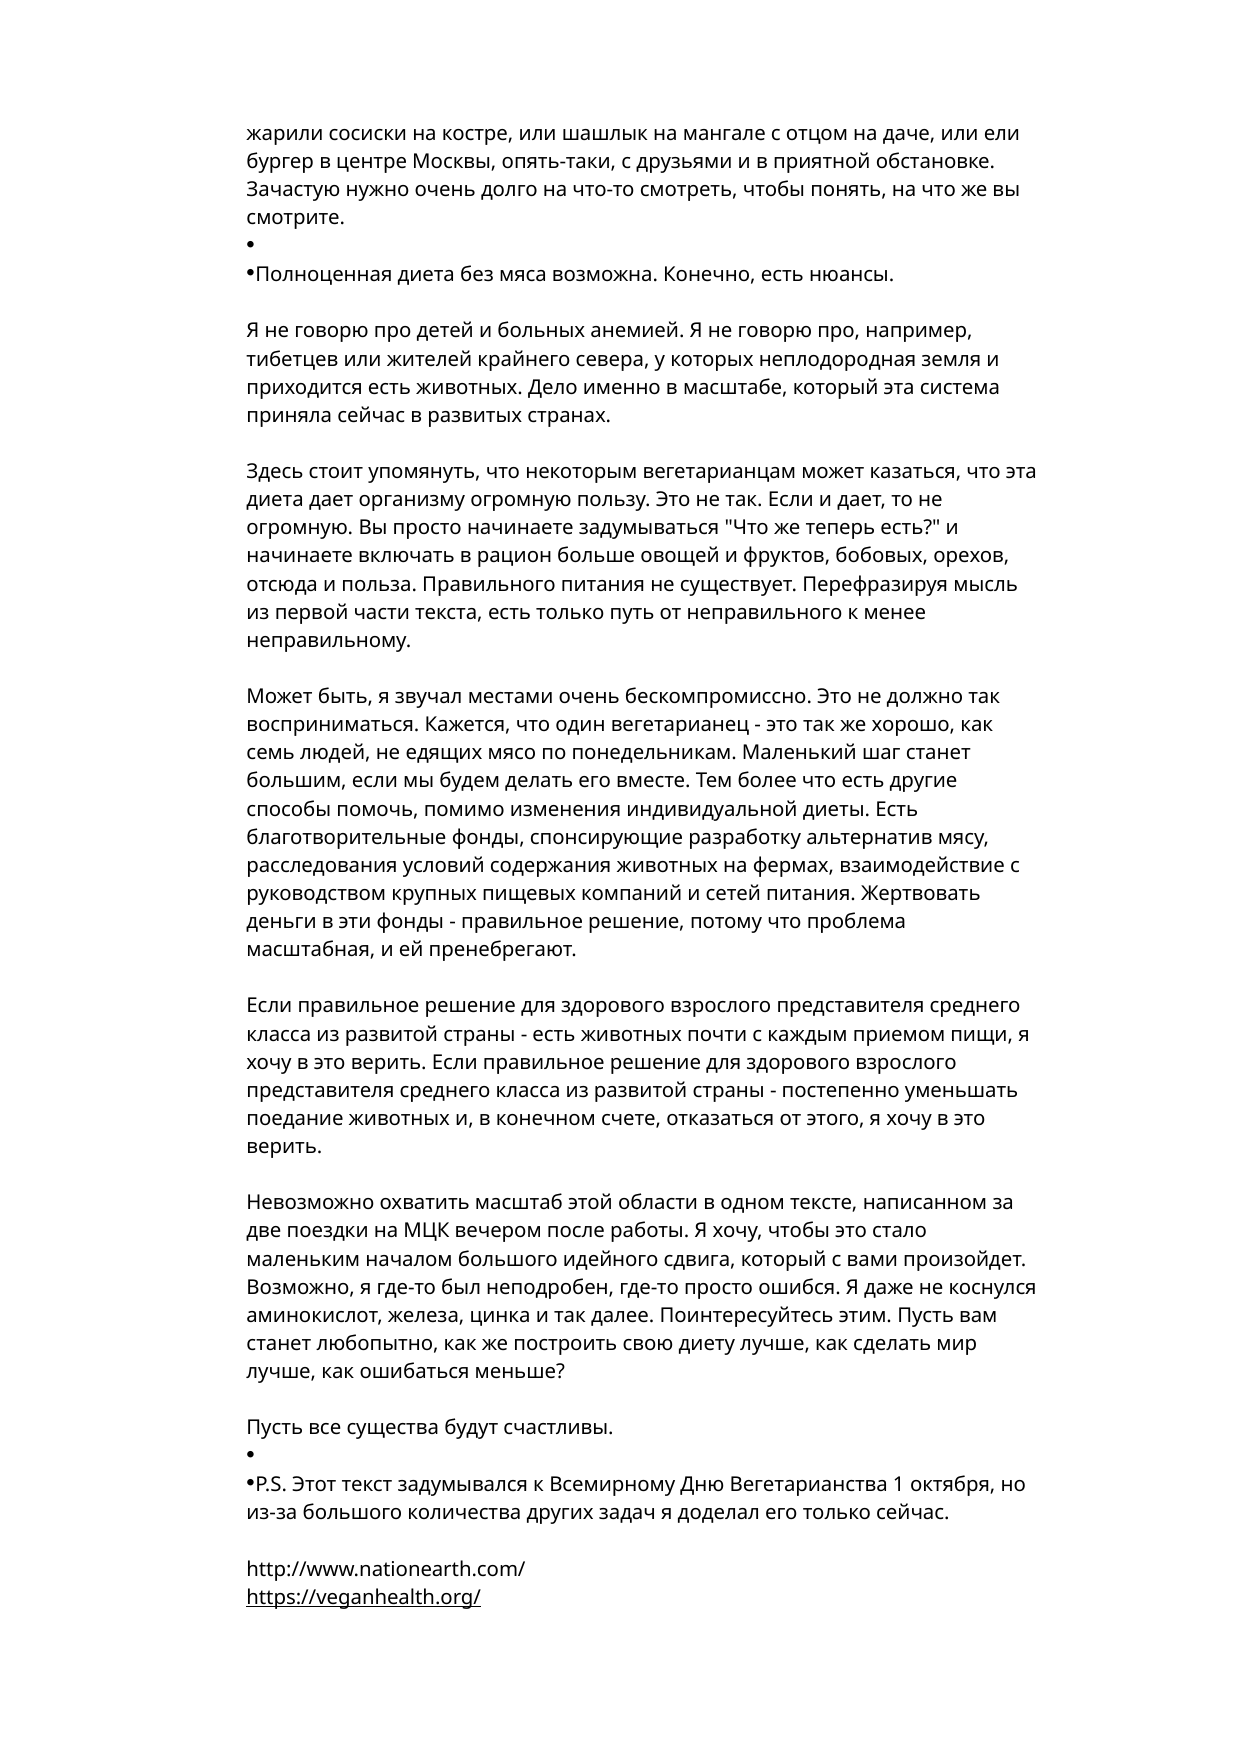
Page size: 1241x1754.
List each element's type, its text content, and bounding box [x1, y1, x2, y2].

list Полноценная диета без мяса возможна. Конечно, есть нюансы. Я не говорю про детей и больных анемией. Я не говорю про, например, тибетцев или жителей крайнего севера, у которых неплодородная земля и приходится есть животных. Дело именно в масштабе, который эта система приняла сейчас в развитых странах. Здесь стоит упомянуть, что некоторым вегетарианцам может казаться, что эта диета дает организму огромную пользу. Это не так. Если и дает, то не огромную. Вы просто начинаете задумываться "Что же теперь есть?" и начинаете включать в рацион больше овощей и фруктов, бобовых, орехов, отсюда и польза. Правильного питания не существует. Перефразируя мысль из первой части текста, есть только путь от неправильного к менее неправильному. Может быть, я звучал местами очень бескомпромиссно. Это не должно так восприниматься. Кажется, что один вегетарианец - это так же хорошо, как семь людей, не едящих мясо по понедельникам. Маленький шаг станет большим, если мы будем делать его вместе. Тем более что есть другие способы помочь, помимо изменения индивидуальной диеты. Есть благотворительные фонды, спонсирующие разработку альтернатив мясу, расследования условий содержания животных на фермах, взаимодействие с руководством крупных пищевых компаний и сетей питания. Жертвовать деньги в эти фонды - правильное решение, потому что проблема масштабная, и ей пренебрегают. Если правильное решение для здорового взрослого представителя среднего класса из развитой страны - есть животных почти с каждым приемом пищи, я хочу в это верить. Если правильное решение для здорового взрослого представителя среднего класса из развитой страны - постепенно уменьшать поедание животных и, в конечном счете, отказаться от этого, я хочу в это верить. Невозможно охватить масштаб этой области в одном тексте, написанном за две поездки на МЦК вечером после работы. Я хочу, чтобы это стало маленьким началом большого идейного сдвига, который с вами произойдет. Возможно, я где-то был неподробен, где-то просто ошибся. Я даже не коснулся аминокислот, железа, цинка и так далее. Поинтересуйтесь этим. Пусть вам станет любопытно, как же построить свою диету лучше, как сделать мир лучше, как ошибаться меньше? Пусть все существа будут счастливы. [246, 259, 1039, 1441]
list жарили сосиски на костре, или шашлык на мангале с отцом на даче, или ели бургер в центре Москвы, опять-таки, с друзьями и в приятной обстановке. Зачастую нужно очень долго на что-то смотреть, чтобы понять, на что же вы смотрите. [246, 118, 1039, 231]
list http://www.nationearth.com/ [246, 1526, 1039, 1582]
list https://veganhealth.org/ [246, 1582, 1039, 1610]
list P.S. Этот текст задумывался к Всемирному Дню Вегетарианства 1 октября, но из-за большого количества других задач я доделал его только сейчас. [246, 1469, 1039, 1526]
